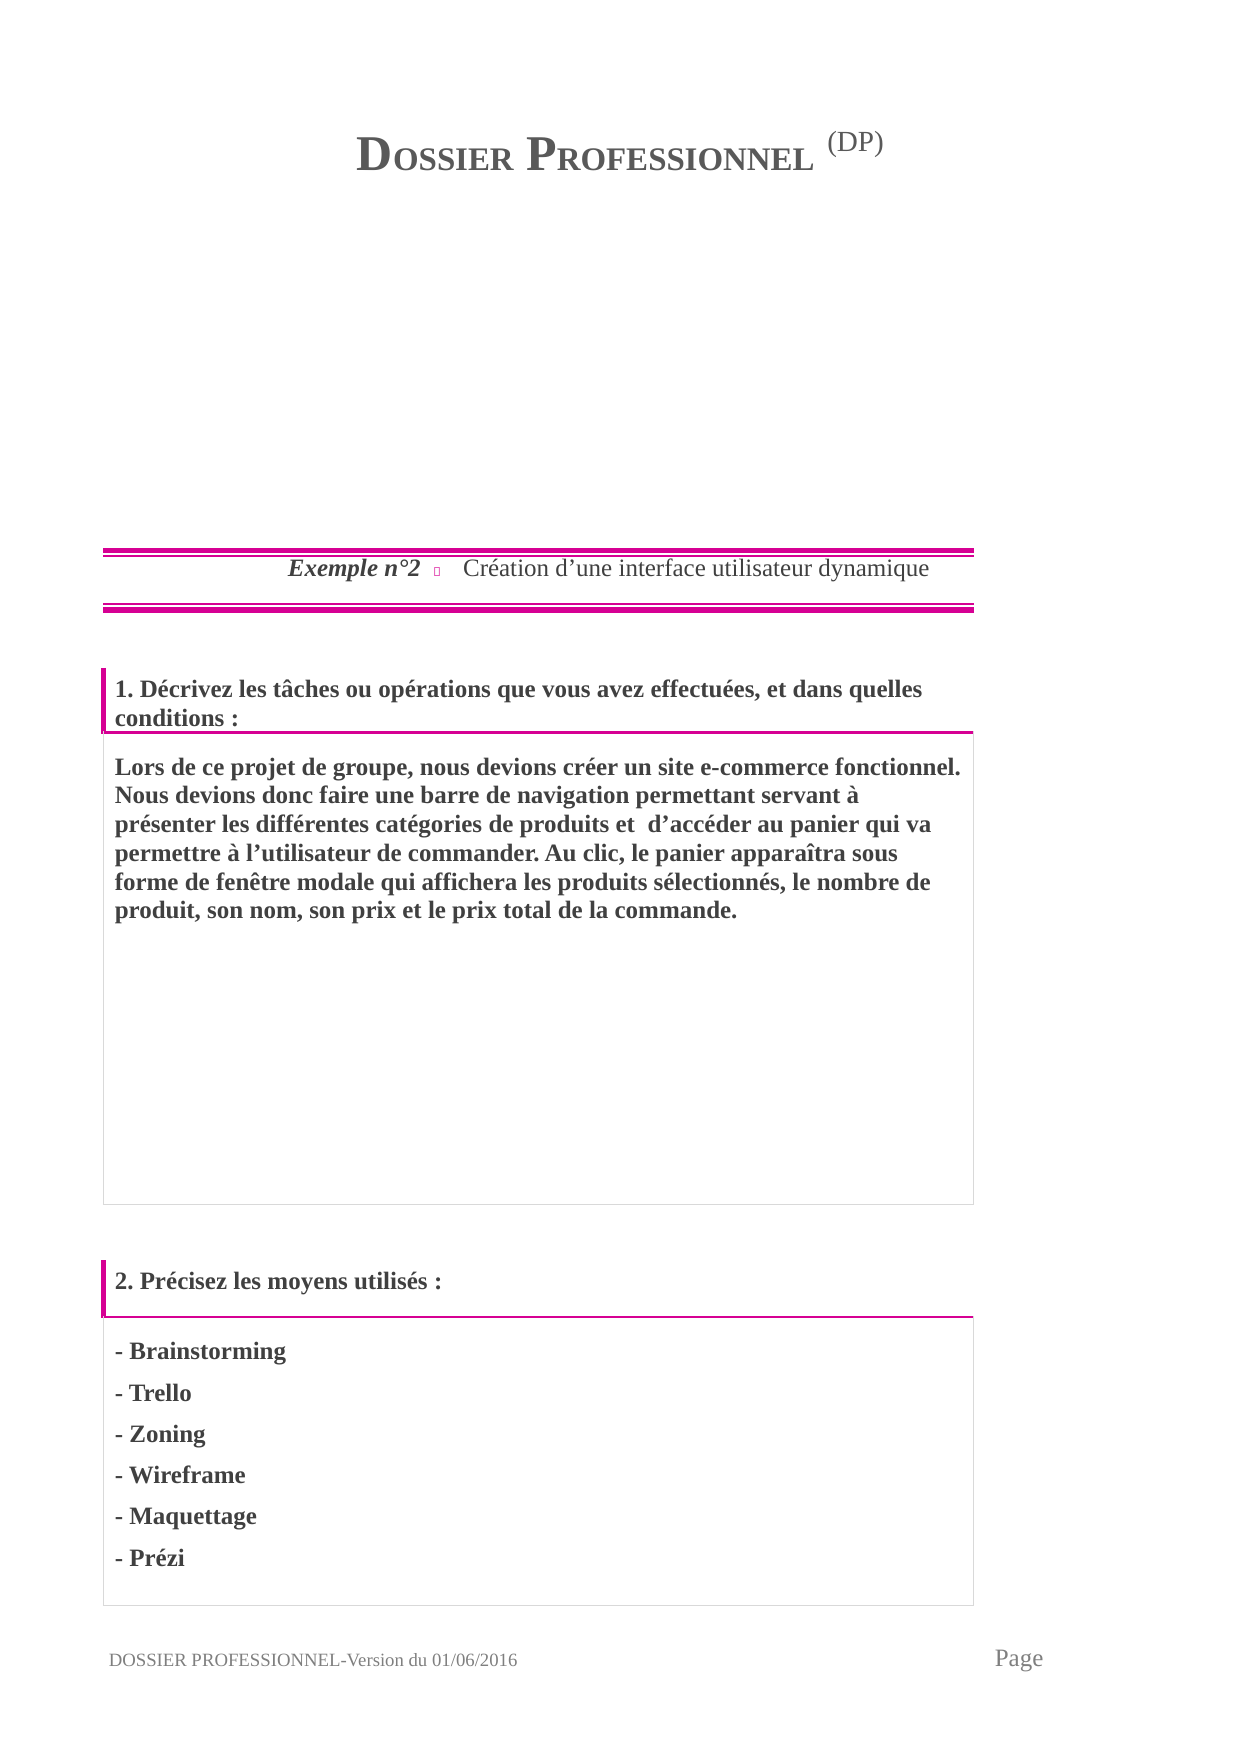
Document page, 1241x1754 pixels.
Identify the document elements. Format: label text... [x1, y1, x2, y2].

table_cell 2. Précisez les moyens utilisés : [106, 1260, 973, 1316]
table_cell 1. Décrivez les tâches ou opérations que vous avez effectuées, et dans quelles conditions : [106, 668, 973, 731]
table_cell [974, 603, 1122, 668]
table_cell [974, 1204, 1122, 1260]
table_cell [974, 1316, 1122, 1605]
table_cell Création d’une interface utilisateur dynamique [452, 557, 973, 603]
table_cell [103, 613, 452, 668]
table_cell [974, 731, 1122, 1204]
table_cell - Brainstorming - Trello - Zoning - Wireframe - Maquettage - Prézi [104, 1318, 973, 1605]
table_cell [452, 613, 973, 668]
table_cell [974, 668, 1122, 731]
table_cell [103, 1205, 973, 1260]
table_cell [974, 1260, 1122, 1316]
table_cell [974, 548, 1122, 603]
table_cell Lors de ce projet de groupe, nous devions créer un site e-commerce fonctionnel. Nous devions donc faire une barre de navigation permettant servant à présenter les différentes catégories de produits et d’accéder au panier qui va permettre à l’utilisateur de commander. Au clic, le panier apparaîtra sous forme de fenêtre modale qui affichera les produits sélectionnés, le nombre de produit, son nom, son prix et le prix total de la commande. [104, 734, 973, 1204]
table_cell Exemple n°2  [103, 557, 452, 603]
